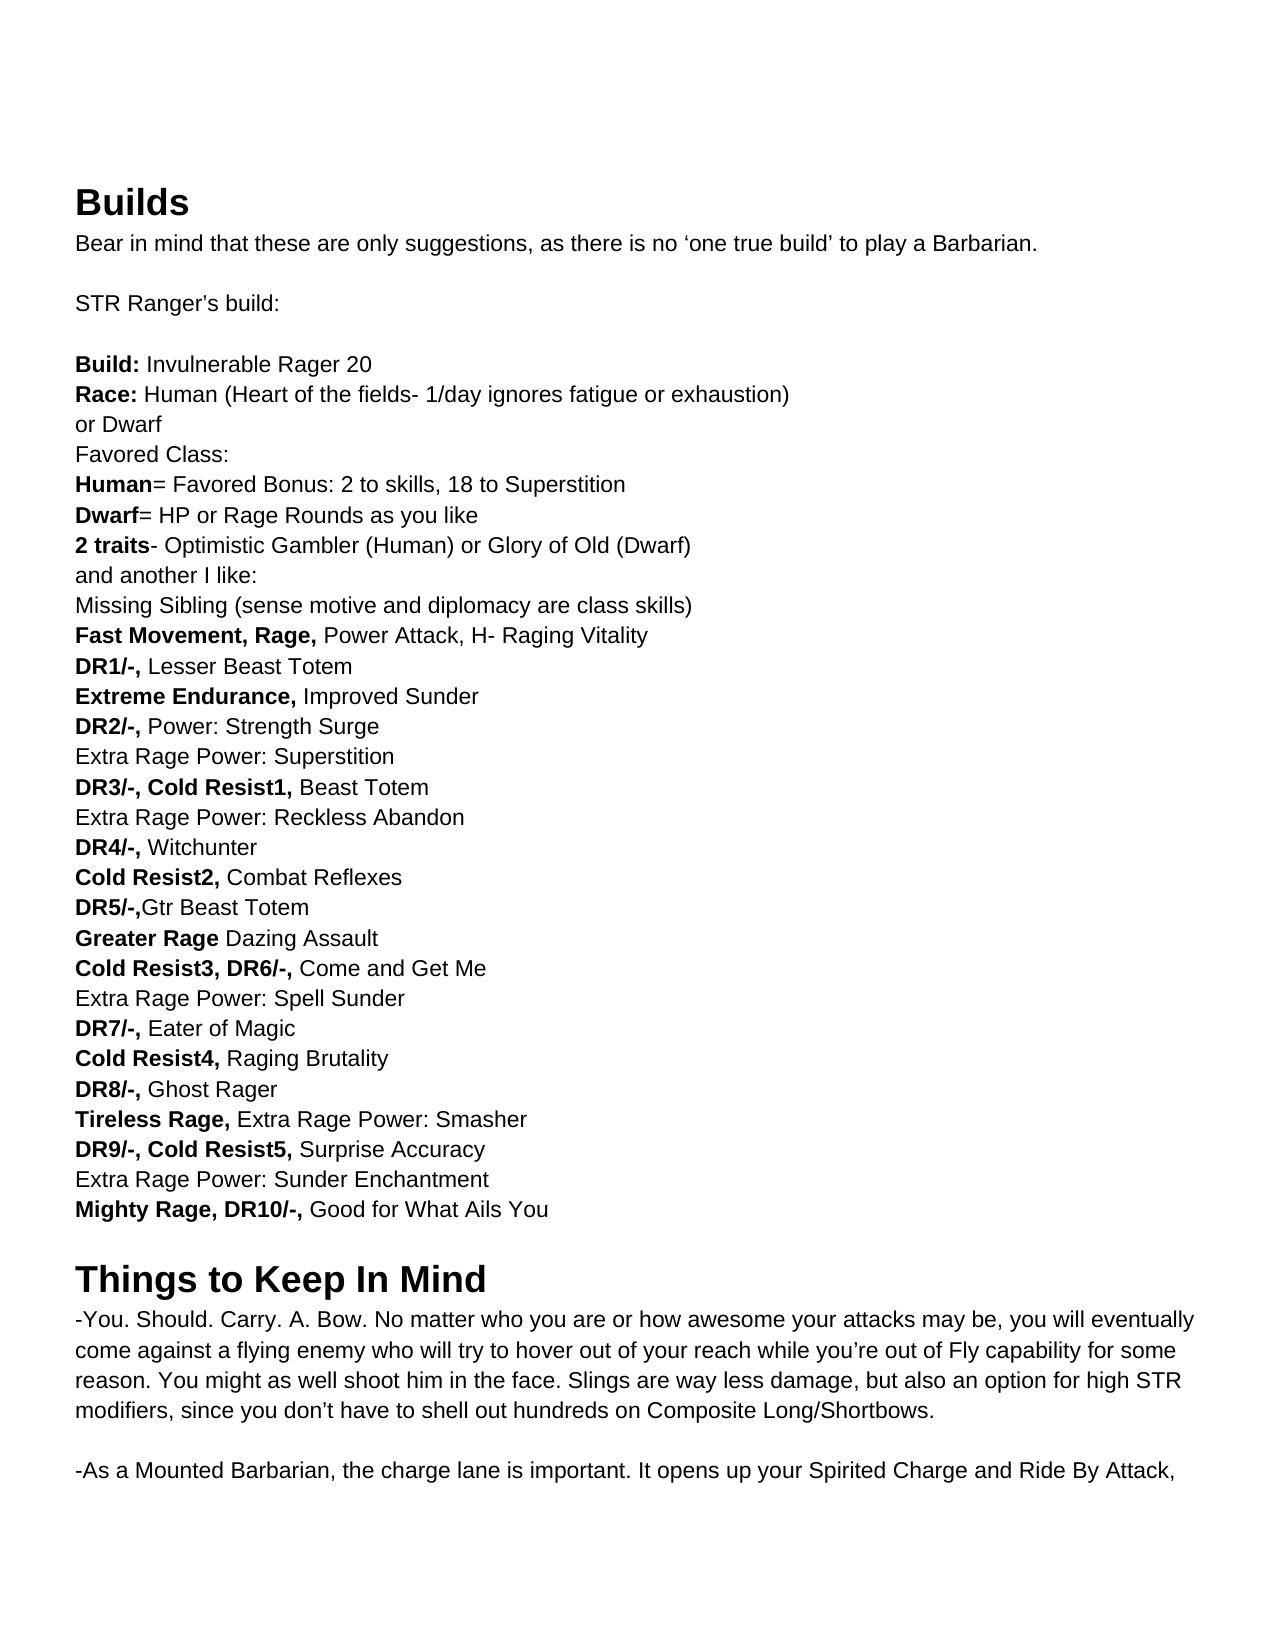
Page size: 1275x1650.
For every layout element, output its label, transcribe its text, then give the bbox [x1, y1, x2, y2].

text DR4/-, Witchunter [75, 834, 1200, 860]
text Greater Rage Dazing Assault [75, 924, 1200, 951]
text DR5/-,Gtr Beast Totem [75, 894, 1200, 921]
text Cold Resist2, Combat Reflexes [75, 864, 1200, 891]
text Human= Favored Bonus: 2 to skills, 18 to Superstition [75, 471, 1200, 498]
text Favored Class: [75, 441, 1200, 468]
text Bear in mind that these are only suggestions, as there is no ‘one true build’ to play a Barbarian. [75, 230, 1200, 256]
text DR3/-, Cold Resist1, Beast Totem [75, 773, 1200, 800]
text Fast Movement, Rage, Power Attack, H- Raging Vitality [75, 622, 1200, 649]
text Things to Keep In Mind [75, 1257, 1200, 1300]
text Build: Invulnerable Rager 20 [75, 351, 1200, 377]
text DR2/-, Power: Strength Surge [75, 713, 1200, 739]
text Extra Rage Power: Superstition [75, 743, 1200, 770]
text -As a Mounted Barbarian, the charge lane is important. It opens up your Spirited Charge and Ride By Attack, [75, 1457, 1200, 1484]
text Mighty Rage, DR10/-, Good for What Ails You [75, 1196, 1200, 1223]
text Race: Human (Heart of the fields- 1/day ignores fatigue or exhaustion) [75, 381, 1200, 407]
text DR7/-, Eater of Magic [75, 1015, 1200, 1042]
text Cold Resist4, Raging Brutality [75, 1045, 1200, 1072]
text Cold Resist3, DR6/-, Come and Get Me [75, 955, 1200, 981]
text Builds [75, 180, 1200, 223]
text Extreme Endurance, Improved Sunder [75, 683, 1200, 709]
text or Dwarf [75, 411, 1200, 437]
text Dwarf= HP or Rage Rounds as you like [75, 502, 1200, 528]
text 2 traits- Optimistic Gambler (Human) or Glory of Old (Dwarf) [75, 532, 1200, 558]
text STR Ranger’s build: [75, 290, 1200, 317]
text -You. Should. Carry. A. Bow. No matter who you are or how awesome your attacks may be, you will eventually come against a flying enemy who will try to hover out of your reach while you’re out of Fly capability for some reason. You might as well shoot him in the face. Slings are way less damage, but also an option for high STR modifiers, since you don’t have to shell out hundreds on Composite Long/Shortbows. [75, 1306, 1200, 1423]
text Extra Rage Power: Reckless Abandon [75, 804, 1200, 830]
text DR8/-, Ghost Rager [75, 1076, 1200, 1102]
text and another I like: [75, 562, 1200, 588]
text Missing Sibling (sense motive and diplomacy are class skills) [75, 592, 1200, 619]
text Extra Rage Power: Sunder Enchantment [75, 1166, 1200, 1193]
text Tireless Rage, Extra Rage Power: Smasher [75, 1106, 1200, 1132]
text DR9/-, Cold Resist5, Surprise Accuracy [75, 1136, 1200, 1162]
text Extra Rage Power: Spell Sunder [75, 985, 1200, 1011]
text DR1/-, Lesser Beast Totem [75, 653, 1200, 679]
